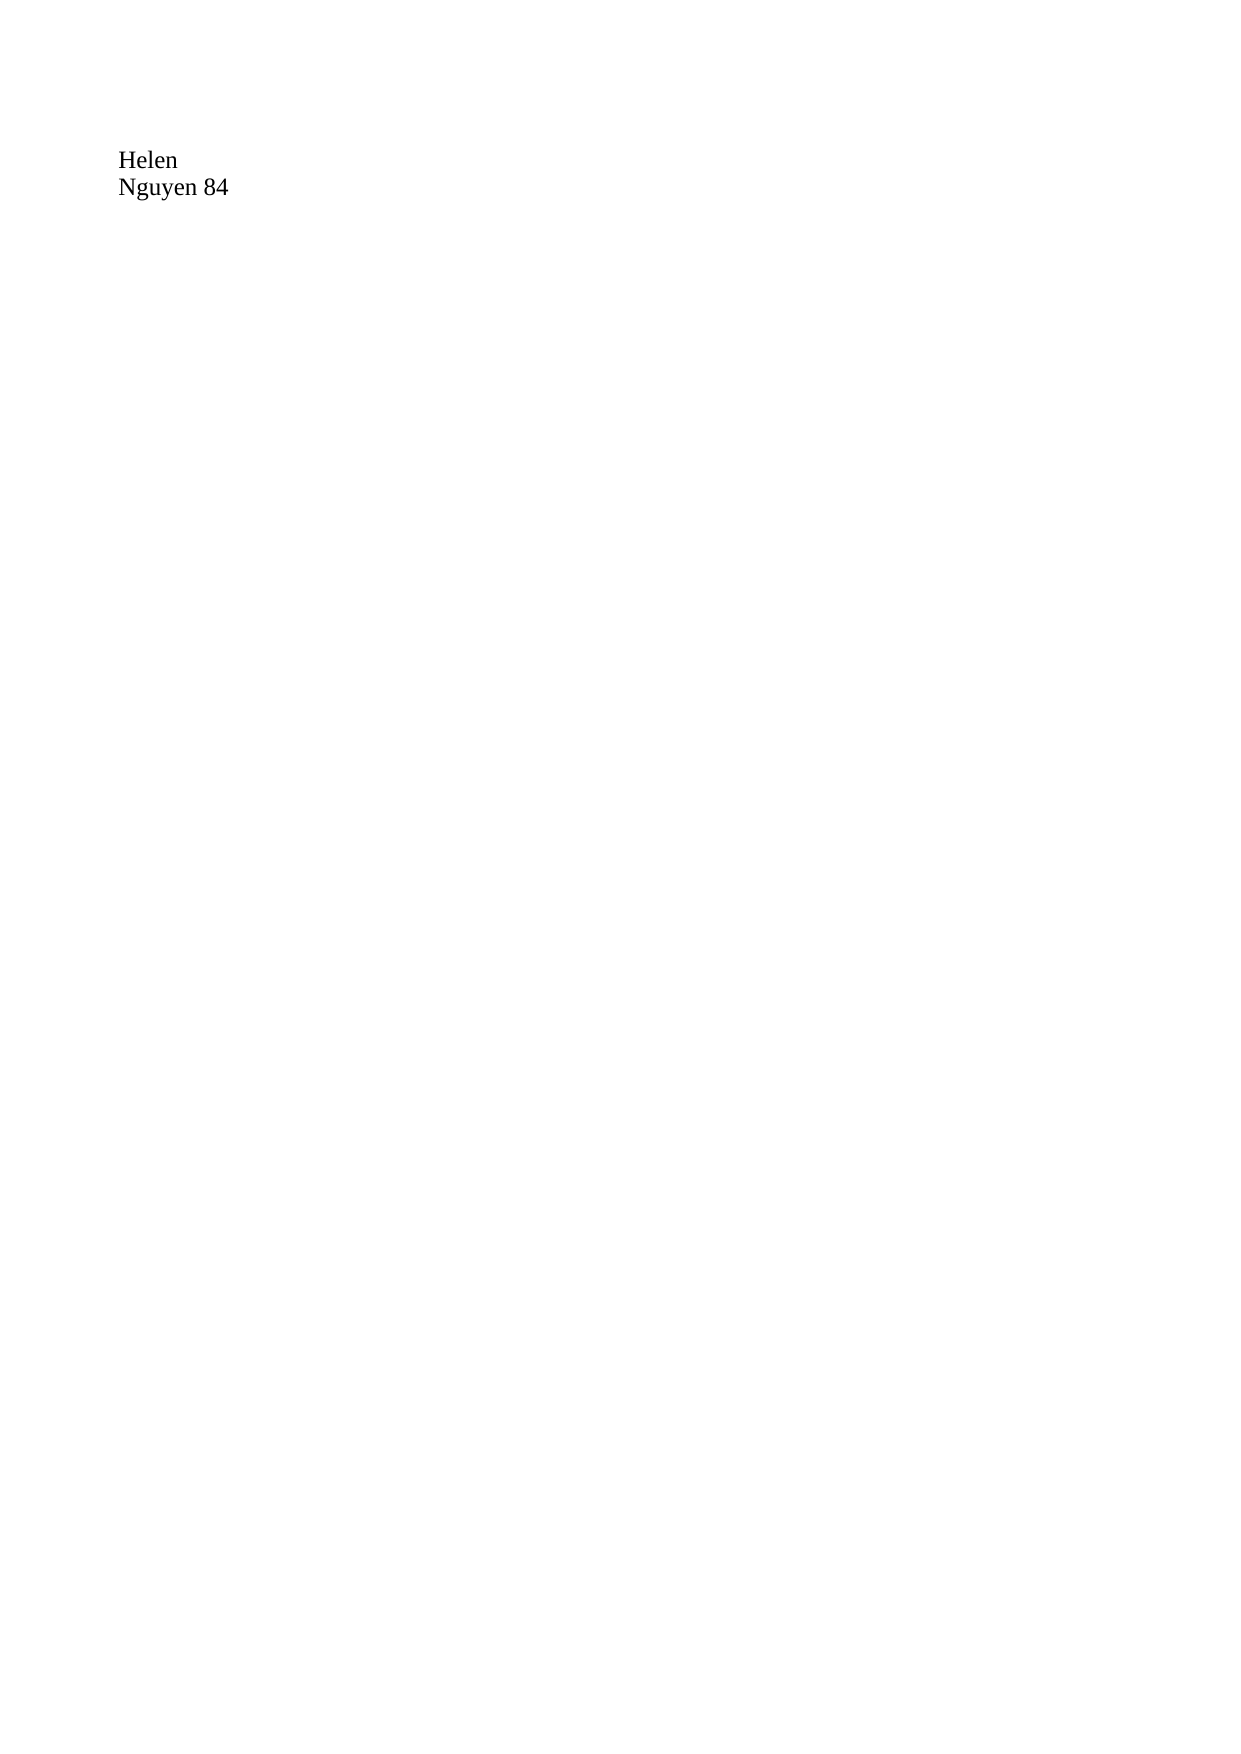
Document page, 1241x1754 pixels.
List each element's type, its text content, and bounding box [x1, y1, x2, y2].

text Helen [118, 146, 1122, 173]
text Nguyen 84 [118, 173, 1122, 201]
